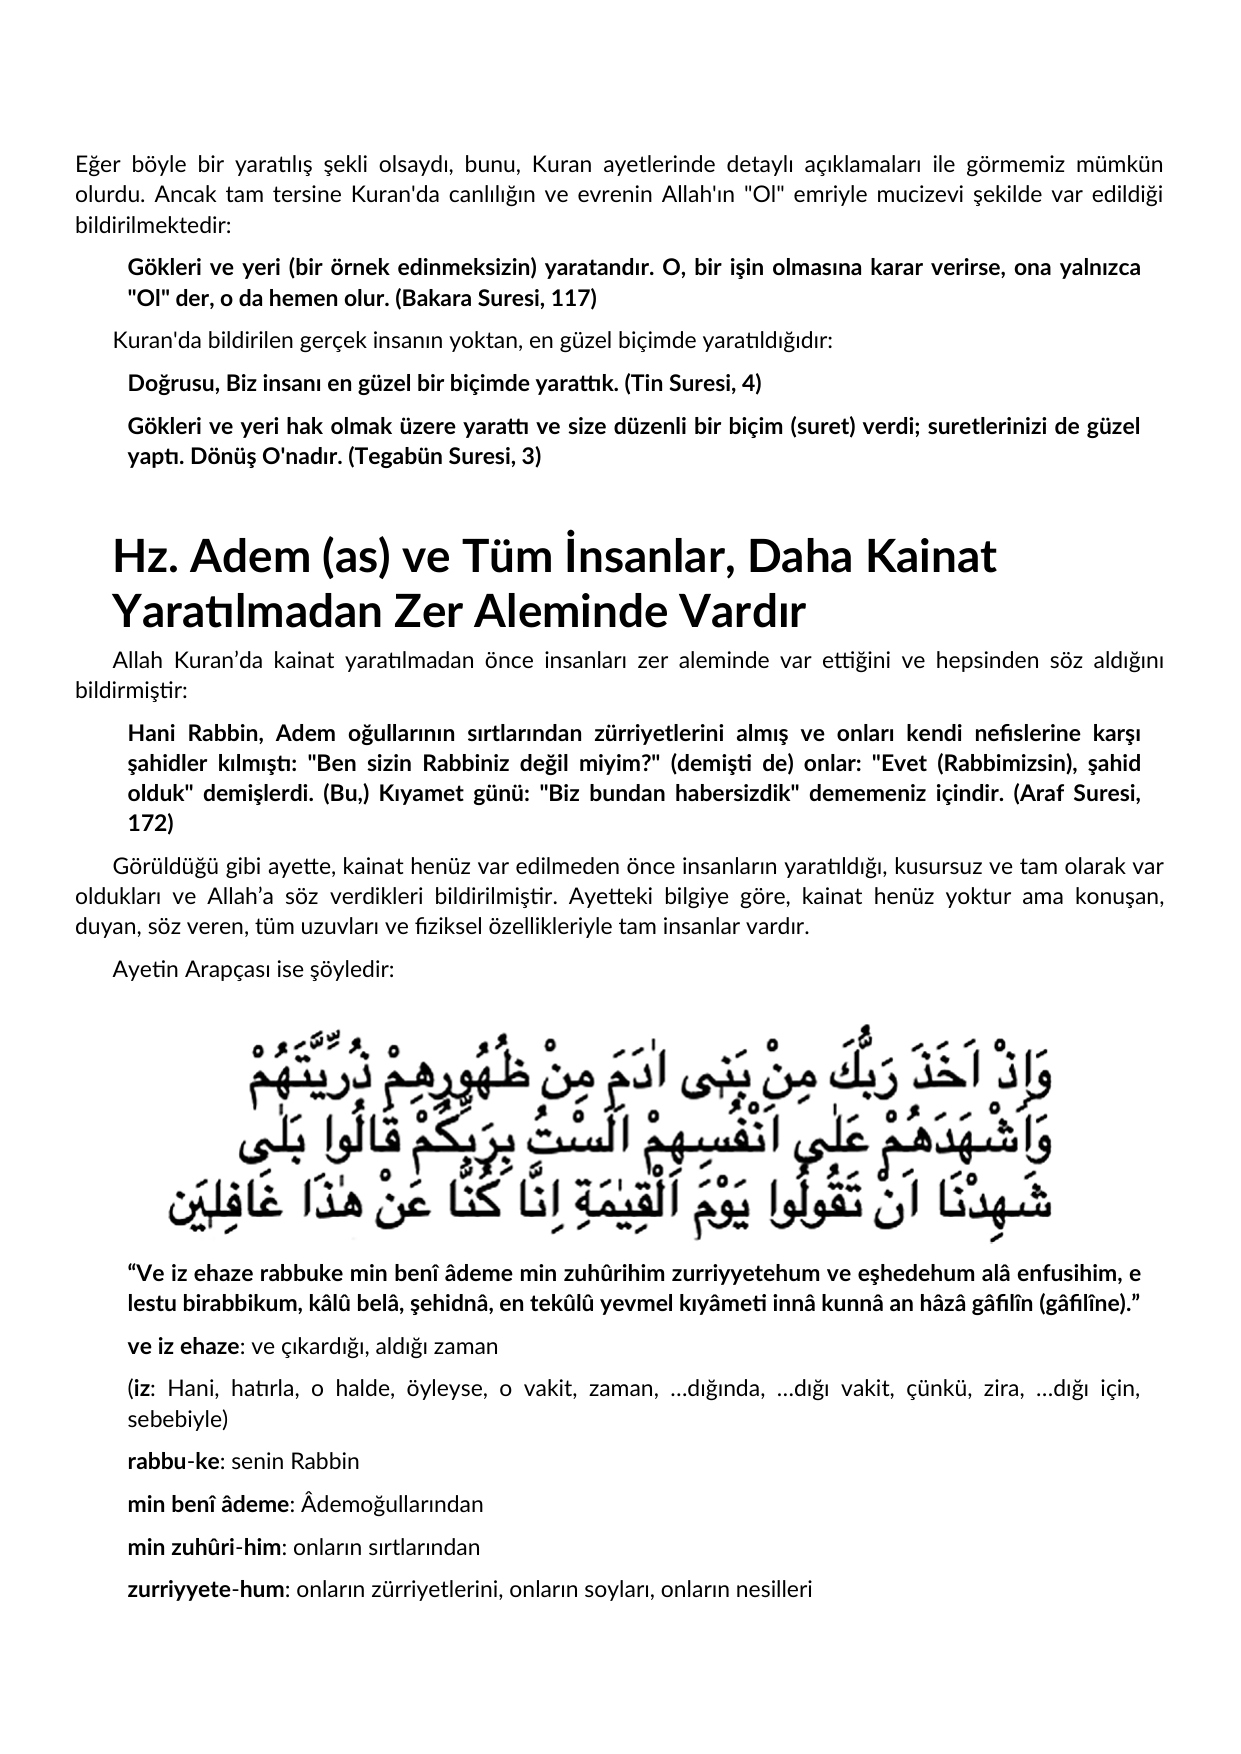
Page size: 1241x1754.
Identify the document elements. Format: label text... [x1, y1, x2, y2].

text Gökleri ve yeri (bir örnek edinmeksizin) yaratandır. O, bir işin olmasına karar verirse, ona yalnızca "Ol" der, o da hemen olur. (Bakara Suresi, 117) [127, 253, 1143, 311]
picture [112, 997, 1126, 1244]
text min benî âdeme: Âdemoğullarından [127, 1490, 1143, 1517]
text Gökleri ve yeri hak olmak üzere yarattı ve size düzenli bir biçim (suret) verdi; suretlerinizi de güzel yaptı. Dönüş O'nadır. (Tegabün Suresi, 3) [127, 411, 1143, 469]
text (iz: Hani, hatırla, o halde, öyleyse, o vakit, zaman, …dığında, …dığı vakit, çünkü, zira, …dığı için, sebebiyle) [127, 1374, 1143, 1432]
text Ayetin Arapçası ise şöyledir: [75, 955, 1165, 982]
text min zuhûri-him: onların sırtlarından [127, 1533, 1143, 1560]
text Allah Kuran’da kainat yaratılmadan önce insanları zer aleminde var ettiğini ve hepsinden söz aldığını bildirmiştir: [75, 645, 1165, 703]
text Kuran'da bildirilen gerçek insanın yoktan, en güzel biçimde yaratıldığıdır: [75, 326, 1165, 353]
text “Ve iz ehaze rabbuke min benî âdeme min zuhûrihim zurriyyetehum ve eşhedehum alâ enfusihim, e lestu birabbikum, kâlû belâ, şehidnâ, en tekûlû yevmel kıyâmeti innâ kunnâ an hâzâ gâfilîn (gâfilîne).” [127, 1259, 1143, 1316]
text ve iz ehaze: ve çıkardığı, aldığı zaman [127, 1332, 1143, 1359]
text Doğrusu, Biz insanı en güzel bir biçimde yarattık. (Tin Suresi, 4) [127, 369, 1143, 396]
subtitle Hz. Adem (as) ve Tüm İnsanlar, Daha Kainat Yaratılmadan Zer Aleminde Vardır [112, 527, 1165, 637]
text Hani Rabbin, Adem oğullarının sırtlarından zürriyetlerini almış ve onları kendi nefislerine karşı şahidler kılmıştı: "Ben sizin Rabbiniz değil miyim?" (demişti de) onlar: "Evet (Rabbimizsin), şahid olduk" demişlerdi. (Bu,) Kıyamet günü: "Biz bundan habersizdik" dememeniz içindir. (Araf Suresi, 172) [127, 718, 1143, 836]
text Eğer böyle bir yaratılış şekli olsaydı, bunu, Kuran ayetlerinde detaylı açıklamaları ile görmemiz mümkün olurdu. Ancak tam tersine Kuran'da canlılığın ve evrenin Allah'ın "Ol" emriyle mucizevi şekilde var edildiği bildirilmektedir: [75, 150, 1165, 238]
text rabbu-ke: senin Rabbin [127, 1447, 1143, 1475]
text Görüldüğü gibi ayette, kainat henüz var edilmeden önce insanların yaratıldığı, kusursuz ve tam olarak var oldukları ve Allah’a söz verdikleri bildirilmiştir. Ayetteki bilgiye göre, kainat henüz yoktur ama konuşan, duyan, söz veren, tüm uzuvları ve fiziksel özellikleriyle tam insanlar vardır. [75, 852, 1165, 939]
text zurriyyete-hum: onların zürriyetlerini, onların soyları, onların nesilleri [127, 1575, 1143, 1603]
